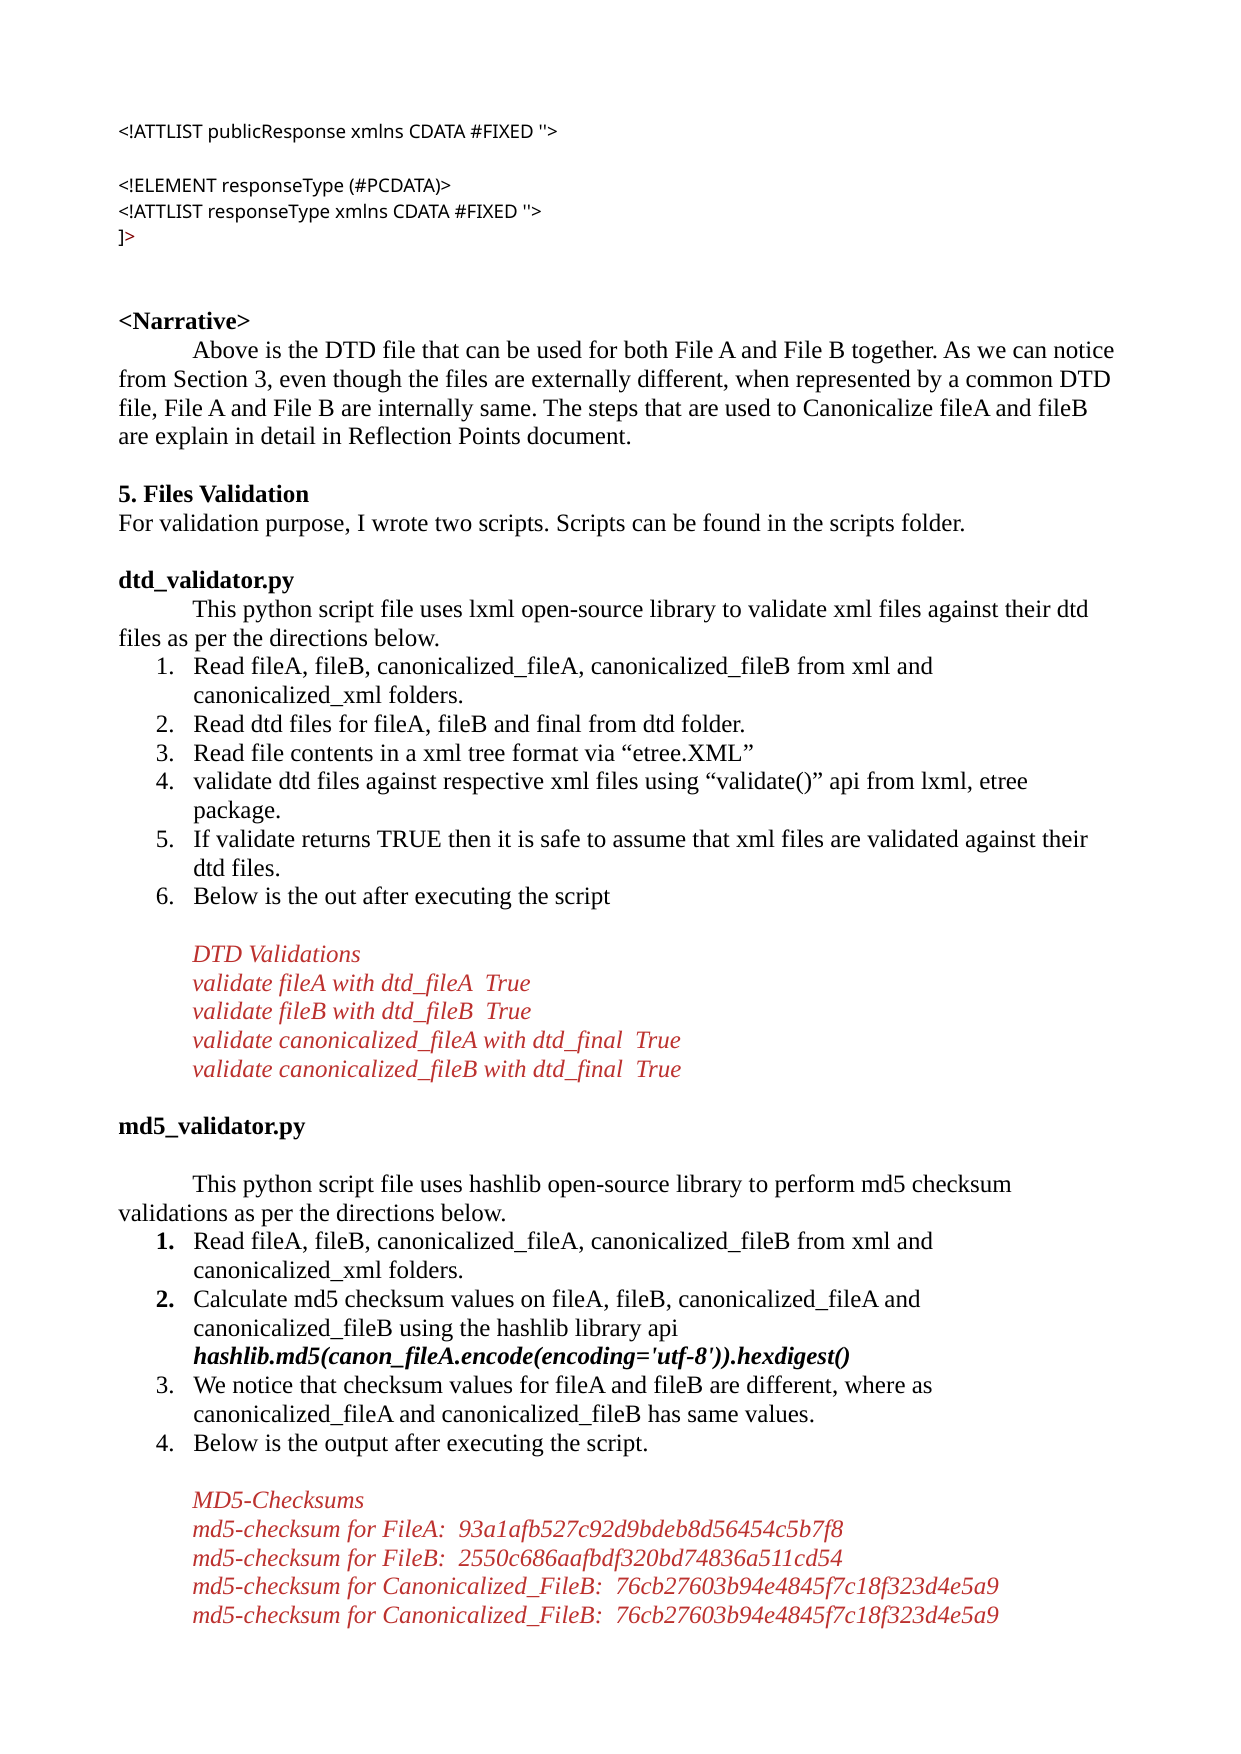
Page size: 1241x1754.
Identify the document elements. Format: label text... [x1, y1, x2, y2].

text md5_validator.py [118, 1111, 1122, 1140]
list If validate returns TRUE then it is safe to assume that xml files are validated against their dtd files. [156, 824, 1122, 881]
text md5-checksum for Canonicalized_FileB: 76cb27603b94e4845f7c18f323d4e5a9 [118, 1571, 1122, 1600]
text <!ATTLIST responseType xmlns CDATA #FIXED ''> [118, 198, 1122, 223]
text 5. Files Validation [118, 479, 1122, 508]
list We notice that checksum values for fileA and fileB are different, where as canonicalized_fileA and canonicalized_fileB has same values. [156, 1370, 1122, 1428]
text ]> [118, 223, 1122, 249]
text Above is the DTD file that can be used for both File A and File B together. As we can notice from Section 3, even though the files are externally different, when represented by a common DTD file, File A and File B are internally same. The steps that are used to Canonicalize fileA and fileB are explain in detail in Reflection Points document. [118, 335, 1122, 450]
text For validation purpose, I wrote two scripts. Scripts can be found in the scripts folder. [118, 508, 1122, 536]
list Read fileA, fileB, canonicalized_fileA, canonicalized_fileB from xml and canonicalized_xml folders. [156, 1226, 1122, 1284]
list Read dtd files for fileA, fileB and final from dtd folder. [156, 709, 1122, 738]
list Calculate md5 checksum values on fileA, fileB, canonicalized_fileA and canonicalized_fileB using the hashlib library api hashlib.md5(canon_fileA.encode(encoding='utf-8')).hexdigest() [156, 1284, 1122, 1370]
text <Narrative> [118, 306, 1122, 335]
text This python script file uses hashlib open-source library to perform md5 checksum validations as per the directions below. [118, 1169, 1122, 1226]
text dtd_validator.py [118, 565, 1122, 594]
text md5-checksum for FileB: 2550c686aafbdf320bd74836a511cd54 [118, 1543, 1122, 1571]
text DTD Validations [118, 939, 1122, 968]
text <!ELEMENT responseType (#PCDATA)> [118, 172, 1122, 198]
list Read fileA, fileB, canonicalized_fileA, canonicalized_fileB from xml and canonicalized_xml folders. [156, 651, 1122, 709]
text This python script file uses lxml open-source library to validate xml files against their dtd files as per the directions below. [118, 594, 1122, 651]
list validate dtd files against respective xml files using “validate()” api from lxml, etree package. [156, 766, 1122, 824]
text md5-checksum for FileA: 93a1afb527c92d9bdeb8d56454c5b7f8 [118, 1514, 1122, 1543]
text md5-checksum for Canonicalized_FileB: 76cb27603b94e4845f7c18f323d4e5a9 [118, 1600, 1122, 1629]
text validate canonicalized_fileA with dtd_final True [118, 1025, 1122, 1054]
text validate canonicalized_fileB with dtd_final True [118, 1054, 1122, 1083]
text <!ATTLIST publicResponse xmlns CDATA #FIXED ''> [118, 118, 1122, 144]
text validate fileB with dtd_fileB True [118, 996, 1122, 1025]
text MD5-Checksums [118, 1485, 1122, 1514]
list Below is the out after executing the script [156, 881, 1122, 910]
list Read file contents in a xml tree format via “etree.XML” [156, 738, 1122, 766]
text validate fileA with dtd_fileA True [118, 968, 1122, 996]
list Below is the output after executing the script. [156, 1428, 1122, 1456]
